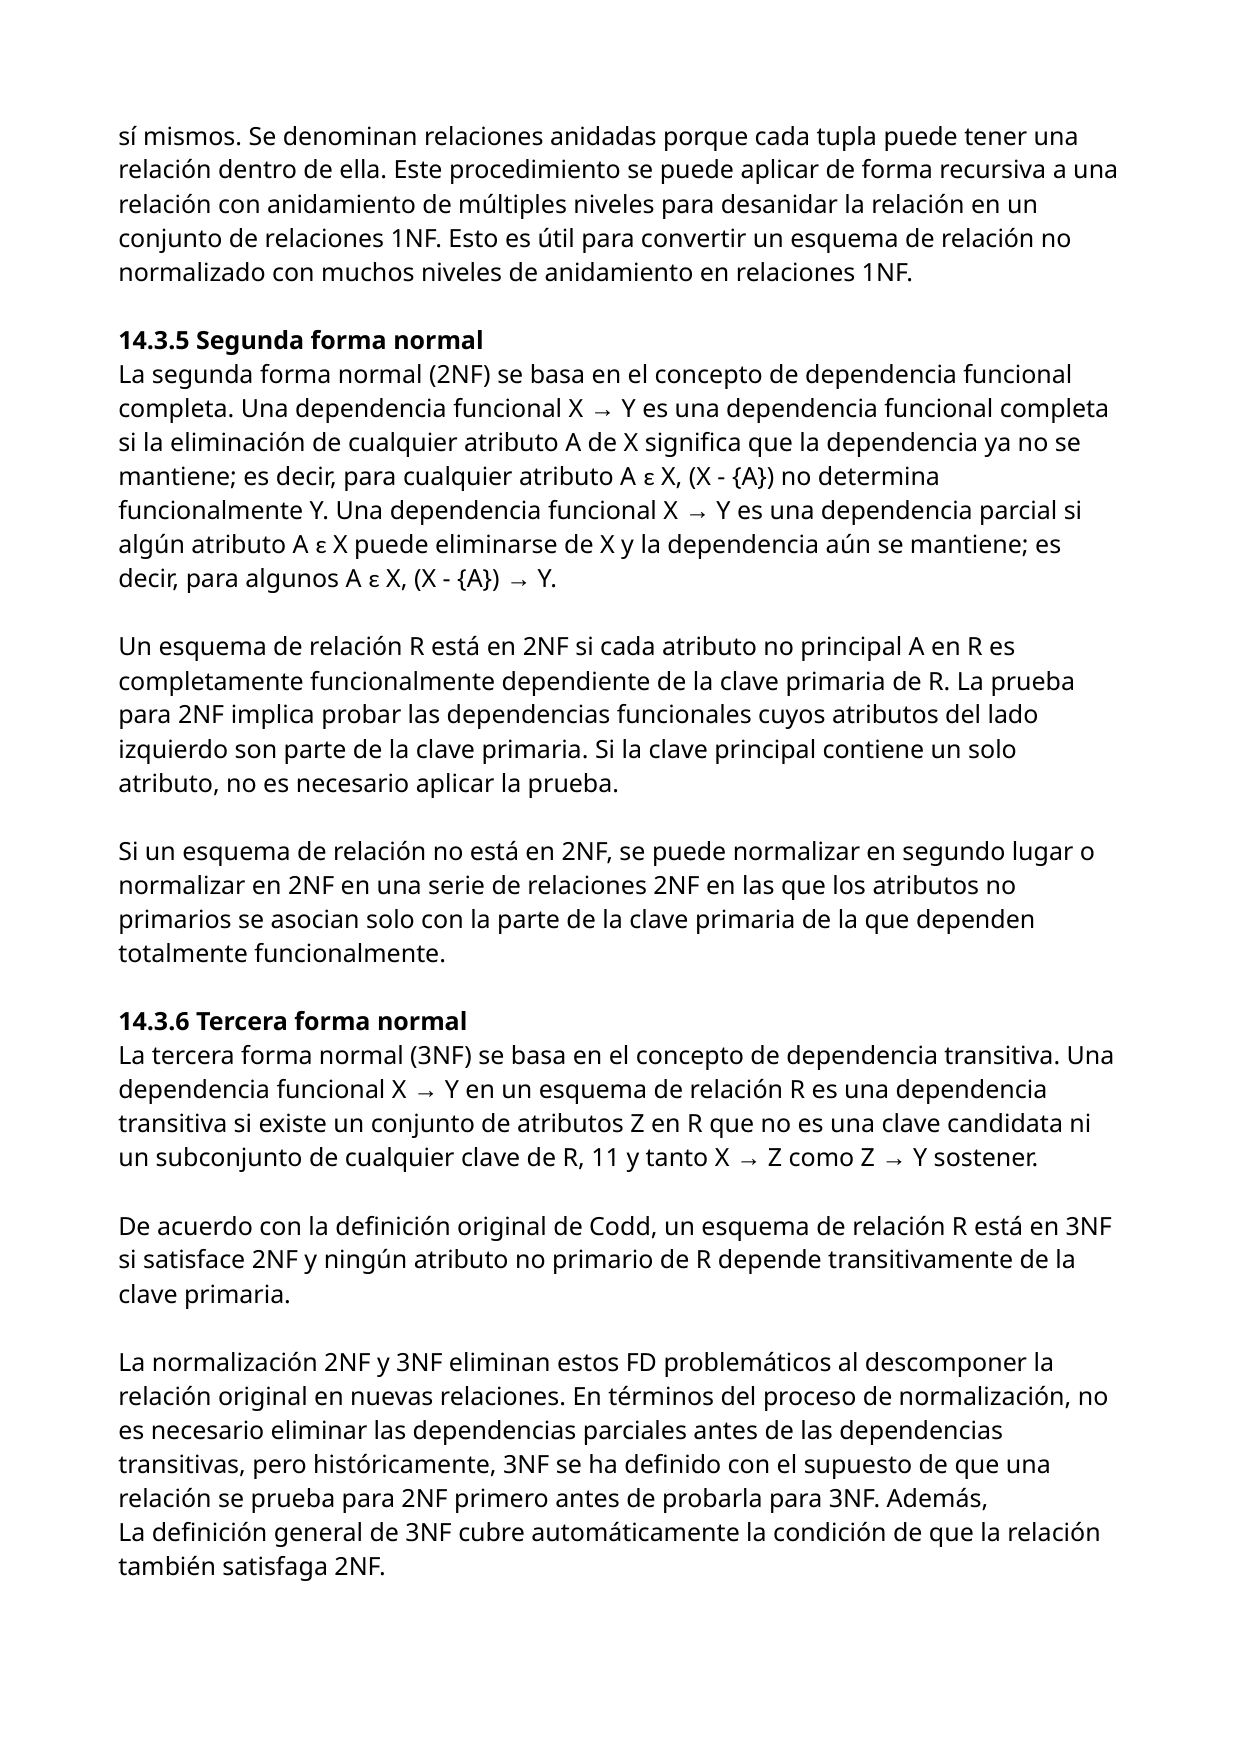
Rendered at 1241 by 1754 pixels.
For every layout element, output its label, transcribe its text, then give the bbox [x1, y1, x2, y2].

text La segunda forma normal (2NF) se basa en el concepto de dependencia funcional completa. Una dependencia funcional X → Y es una dependencia funcional completa si la eliminación de cualquier atributo A de X significa que la dependencia ya no se mantiene; es decir, para cualquier atributo A ε X, (X - {A}) no determina funcionalmente Y. Una dependencia funcional X → Y es una dependencia parcial si algún atributo A ε X puede eliminarse de X y la dependencia aún se mantiene; es decir, para algunos A ε X, (X - {A}) → Y. [118, 357, 1122, 595]
text 14.3.5 Segunda forma normal [118, 322, 1122, 357]
text La definición general de 3NF cubre automáticamente la condición de que la relación también satisfaga 2NF. [118, 1515, 1122, 1583]
text Un esquema de relación R está en 2NF si cada atributo no principal A en R es completamente funcionalmente dependiente de la clave primaria de R. La prueba para 2NF implica probar las dependencias funcionales cuyos atributos del lado izquierdo son parte de la clave primaria. Si la clave principal contiene un solo atributo, no es necesario aplicar la prueba. [118, 629, 1122, 799]
text Si un esquema de relación no está en 2NF, se puede normalizar en segundo lugar o normalizar en 2NF en una serie de relaciones 2NF en las que los atributos no primarios se asocian solo con la parte de la clave primaria de la que dependen totalmente funcionalmente. [118, 833, 1122, 970]
text 14.3.6 Tercera forma normal [118, 1004, 1122, 1038]
text La normalización 2NF y 3NF eliminan estos FD problemáticos al descomponer la relación original en nuevas relaciones. En términos del proceso de normalización, no es necesario eliminar las dependencias parciales antes de las dependencias transitivas, pero históricamente, 3NF se ha definido con el supuesto de que una relación se prueba para 2NF primero antes de probarla para 3NF. Además, [118, 1344, 1122, 1515]
text La tercera forma normal (3NF) se basa en el concepto de dependencia transitiva. Una dependencia funcional X → Y en un esquema de relación R es una dependencia transitiva si existe un conjunto de atributos Z en R que no es una clave candidata ni un subconjunto de cualquier clave de R, 11 y tanto X → Z como Z → Y sostener. [118, 1038, 1122, 1174]
text sí mismos. Se denominan relaciones anidadas porque cada tupla puede tener una relación dentro de ella. Este procedimiento se puede aplicar de forma recursiva a una relación con anidamiento de múltiples niveles para desanidar la relación en un conjunto de relaciones 1NF. Esto es útil para convertir un esquema de relación no normalizado con muchos niveles de anidamiento en relaciones 1NF. [118, 118, 1122, 288]
text De acuerdo con la definición original de Codd, un esquema de relación R está en 3NF si satisface 2NF y ningún atributo no primario de R depende transitivamente de la clave primaria. [118, 1208, 1122, 1310]
